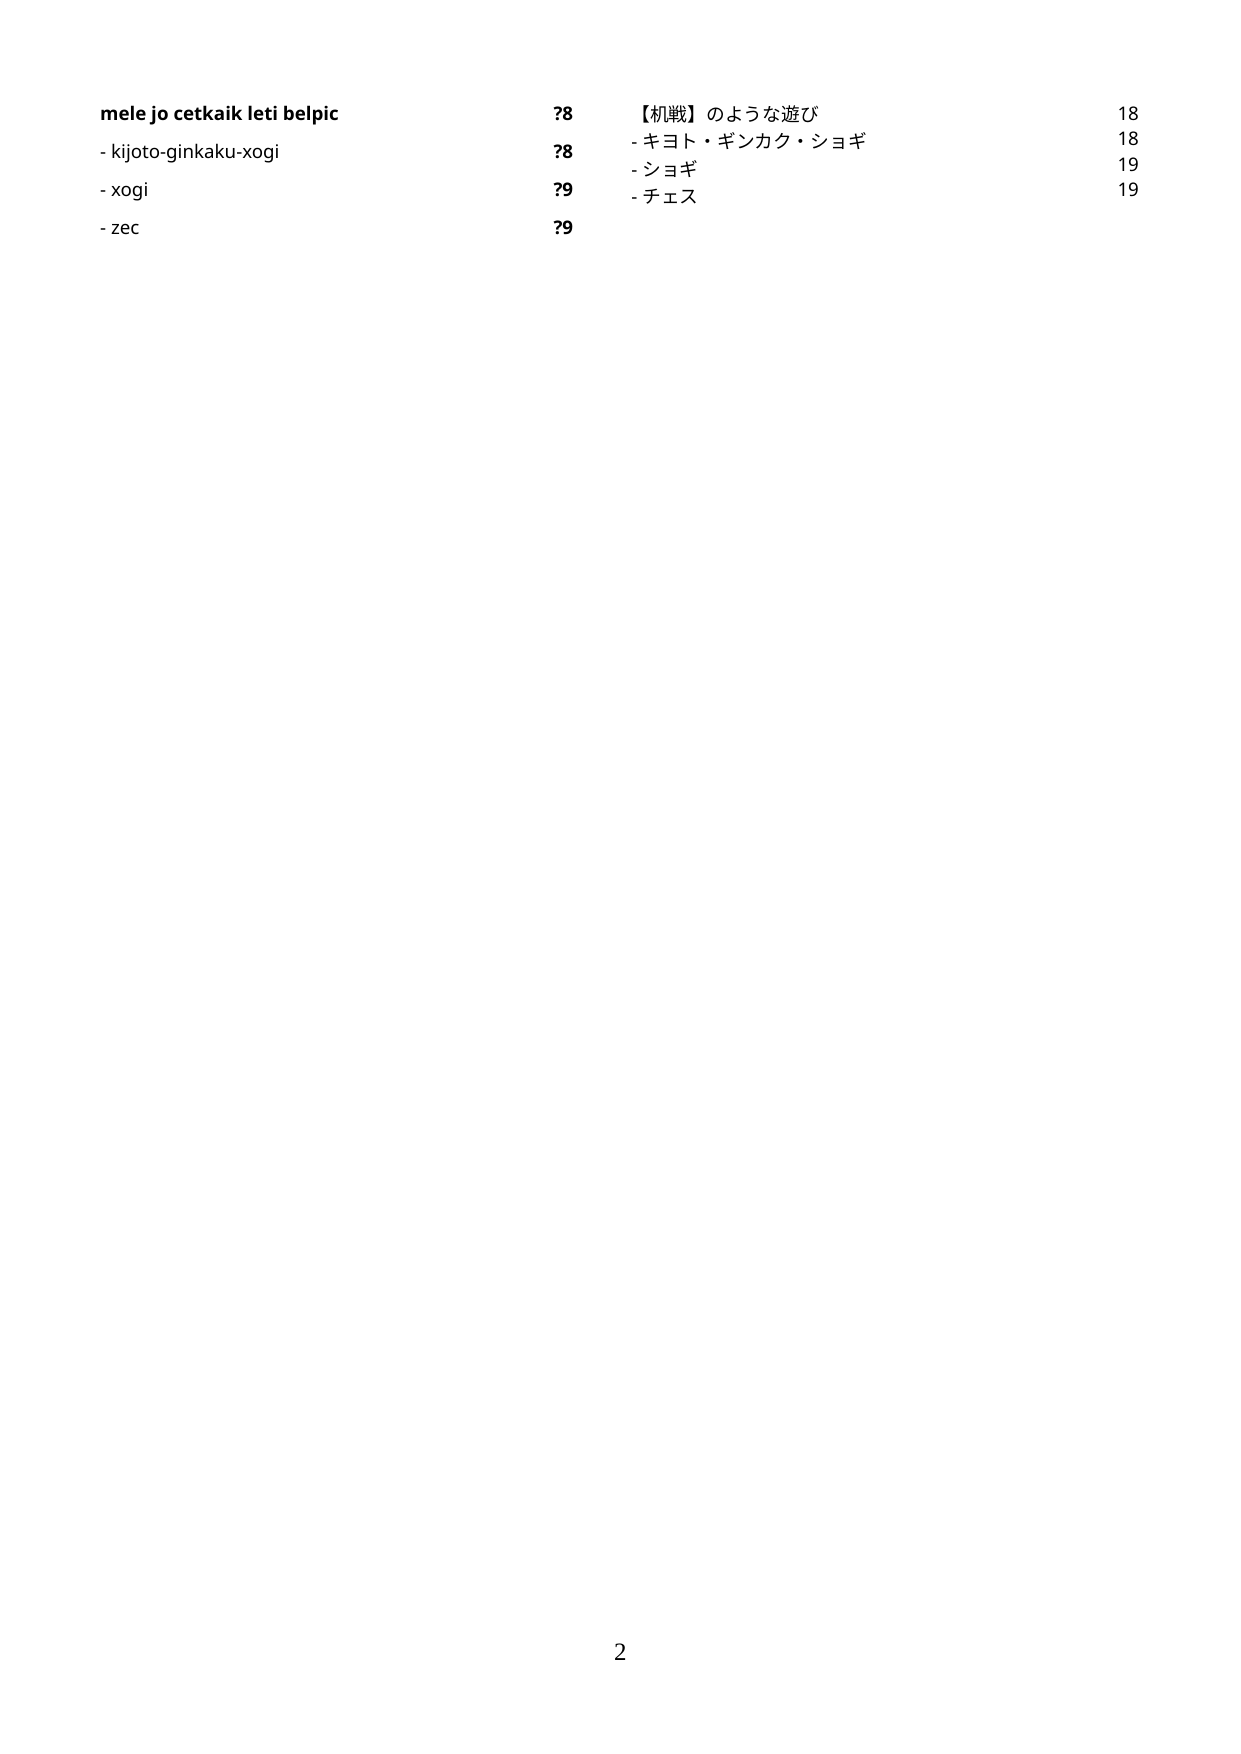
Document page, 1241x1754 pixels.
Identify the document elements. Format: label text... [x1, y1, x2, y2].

table_cell 18 18 19 19 [1110, 94, 1146, 264]
table_cell [579, 94, 625, 264]
table_cell ?8 ?8 ?9 ?9 [478, 94, 578, 264]
table_cell [89, 89, 1151, 269]
table_cell mele jo cetkaik leti belpic - kijoto-ginkaku-xogi - xogi - zec [95, 94, 477, 264]
table_cell 【机戦】のような遊び - キヨト・ギンカク・ショギ - ショギ - チェス [626, 94, 1109, 264]
